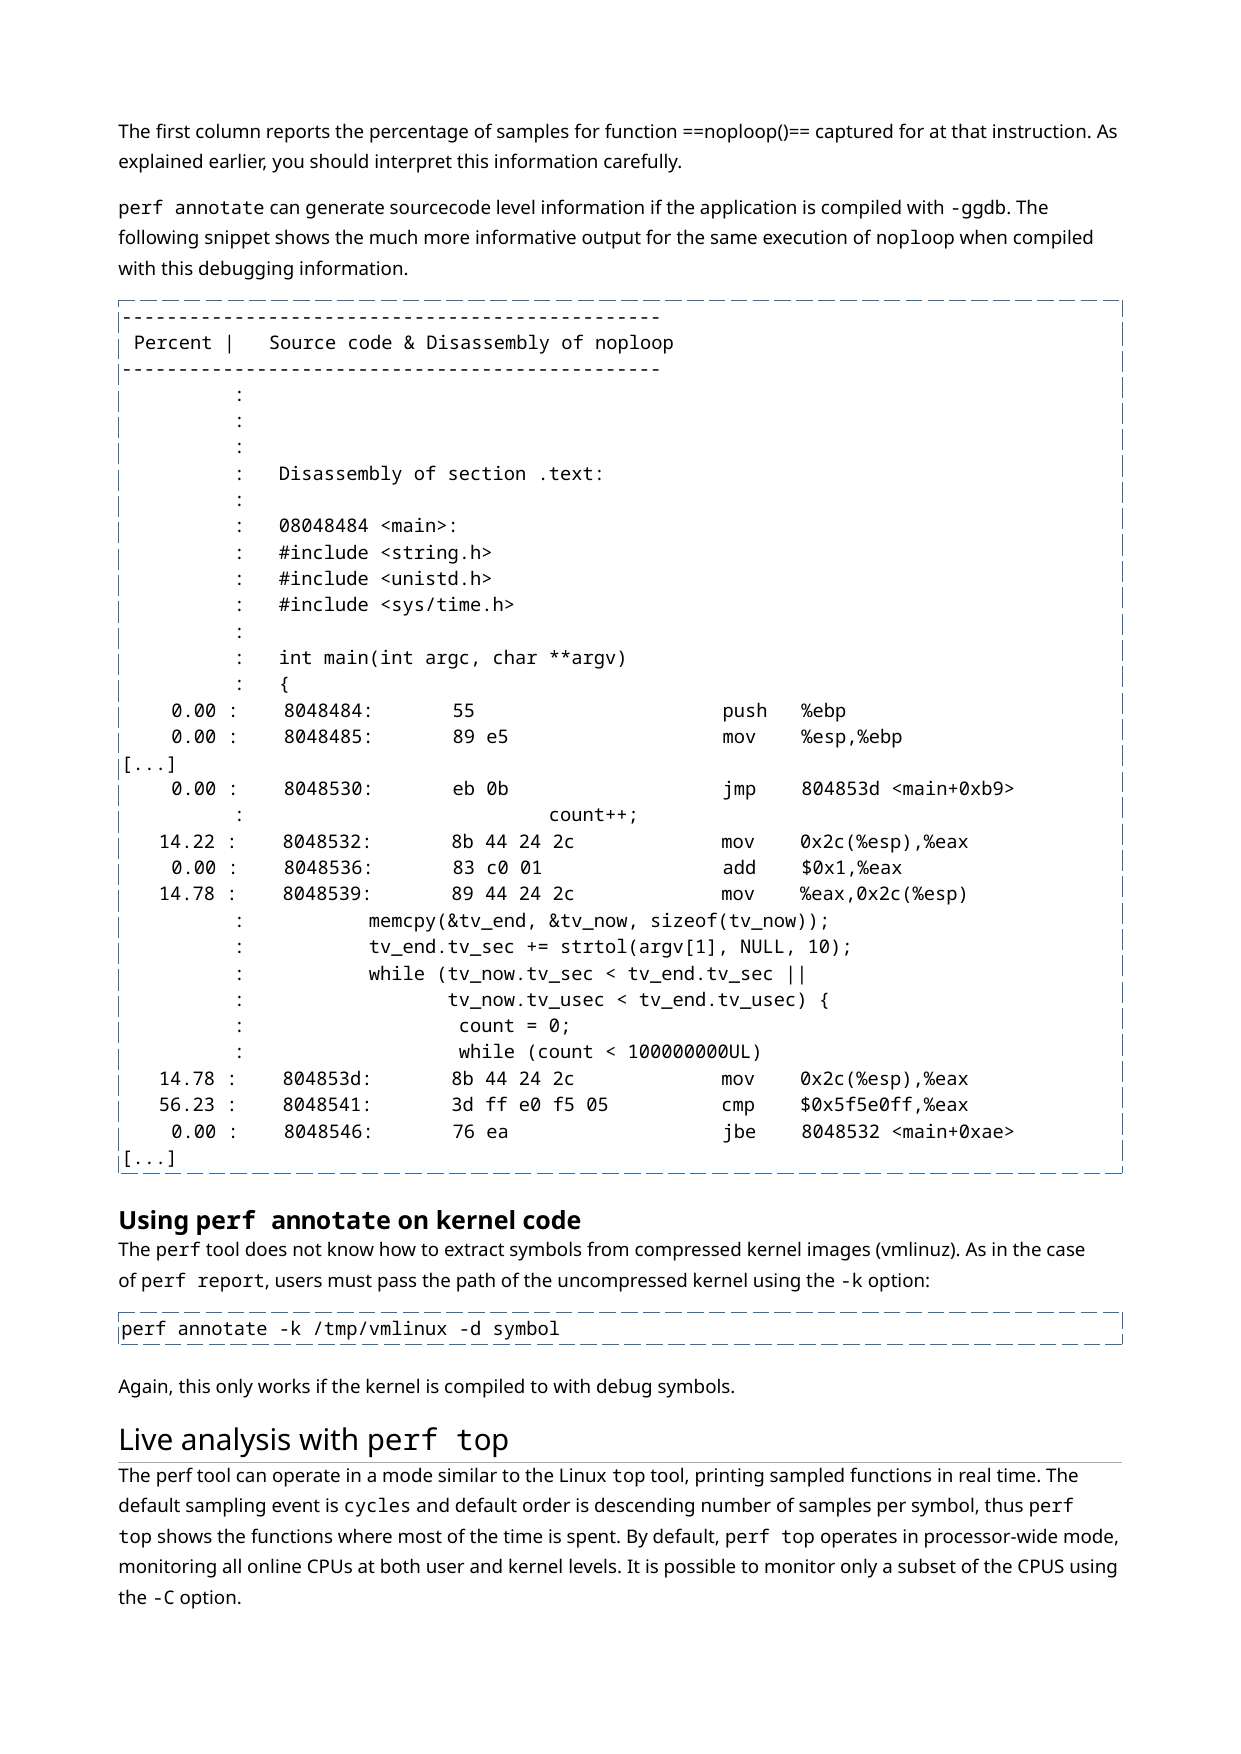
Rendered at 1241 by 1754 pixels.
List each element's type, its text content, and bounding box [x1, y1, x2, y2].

subtitle Using perf annotate on kernel code [118, 1202, 1122, 1236]
text : Disassembly of section .text: [118, 457, 1122, 483]
text 56.23 : 8048541: 3d ff e0 f5 05 cmp $0x5f5e0ff,%eax [118, 1088, 1122, 1115]
text perf annotate can generate sourcecode level information if the application is compiled with -ggdb. The following snippet shows the much more informative output for the same execution of noploop when compiled with this debugging information. [118, 194, 1122, 281]
text : count++; [118, 799, 1122, 825]
text [...] [118, 747, 1122, 772]
text : #include <sys/time.h> [118, 589, 1122, 615]
text : tv_now.tv_usec < tv_end.tv_usec) { [118, 983, 1122, 1009]
text 0.00 : 8048484: 55 push %ebp [118, 694, 1122, 720]
text [...] [118, 1141, 1122, 1173]
text 14.78 : 8048539: 89 44 24 2c mov %eax,0x2c(%esp) [118, 878, 1122, 904]
text : #include <string.h> [118, 536, 1122, 562]
subtitle Live analysis with perf top [118, 1418, 1122, 1462]
text 0.00 : 8048485: 89 e5 mov %esp,%ebp [118, 720, 1122, 747]
text 14.78 : 804853d: 8b 44 24 2c mov 0x2c(%esp),%eax [118, 1062, 1122, 1088]
text ------------------------------------------------ [118, 352, 1122, 378]
text 14.22 : 8048532: 8b 44 24 2c mov 0x2c(%esp),%eax [118, 825, 1122, 851]
text : memcpy(&tv_end, &tv_now, sizeof(tv_now)); [118, 904, 1122, 930]
text : [118, 431, 1122, 457]
text : { [118, 668, 1122, 694]
text : tv_end.tv_sec += strtol(argv[1], NULL, 10); [118, 930, 1122, 957]
text : [118, 483, 1122, 509]
text Again, this only works if the kernel is compiled to with debug symbols. [118, 1373, 1122, 1399]
text Percent | Source code & Disassembly of noploop [118, 326, 1122, 352]
text 0.00 : 8048530: eb 0b jmp 804853d <main+0xb9> [118, 772, 1122, 799]
text : count = 0; [118, 1009, 1122, 1036]
text : #include <unistd.h> [118, 562, 1122, 589]
text 0.00 : 8048536: 83 c0 01 add $0x1,%eax [118, 851, 1122, 878]
text : [118, 404, 1122, 431]
text : while (count < 100000000UL) [118, 1036, 1122, 1062]
text : [118, 378, 1122, 404]
text perf annotate -k /tmp/vmlinux -d symbol [118, 1312, 1122, 1344]
text : 08048484 <main>: [118, 509, 1122, 536]
text 0.00 : 8048546: 76 ea jbe 8048532 <main+0xae> [118, 1115, 1122, 1141]
text The first column reports the percentage of samples for function ==noploop()== captured for at that instruction. As explained earlier, you should interpret this information carefully. [118, 118, 1122, 174]
text : int main(int argc, char **argv) [118, 641, 1122, 668]
text ------------------------------------------------ [118, 300, 1122, 326]
text : [118, 615, 1122, 641]
text The perf tool can operate in a mode similar to the Linux top tool, printing sampled functions in real time. The default sampling event is cycles and default order is descending number of samples per symbol, thus perf top shows the functions where most of the time is spent. By default, perf top operates in processor-wide mode, monitoring all online CPUs at both user and kernel levels. It is possible to monitor only a subset of the CPUS using the -C option. [118, 1463, 1122, 1610]
text The perf tool does not know how to extract symbols from compressed kernel images (vmlinuz). As in the case of perf report, users must pass the path of the uncompressed kernel using the -k option: [118, 1236, 1122, 1292]
text : while (tv_now.tv_sec < tv_end.tv_sec || [118, 957, 1122, 983]
